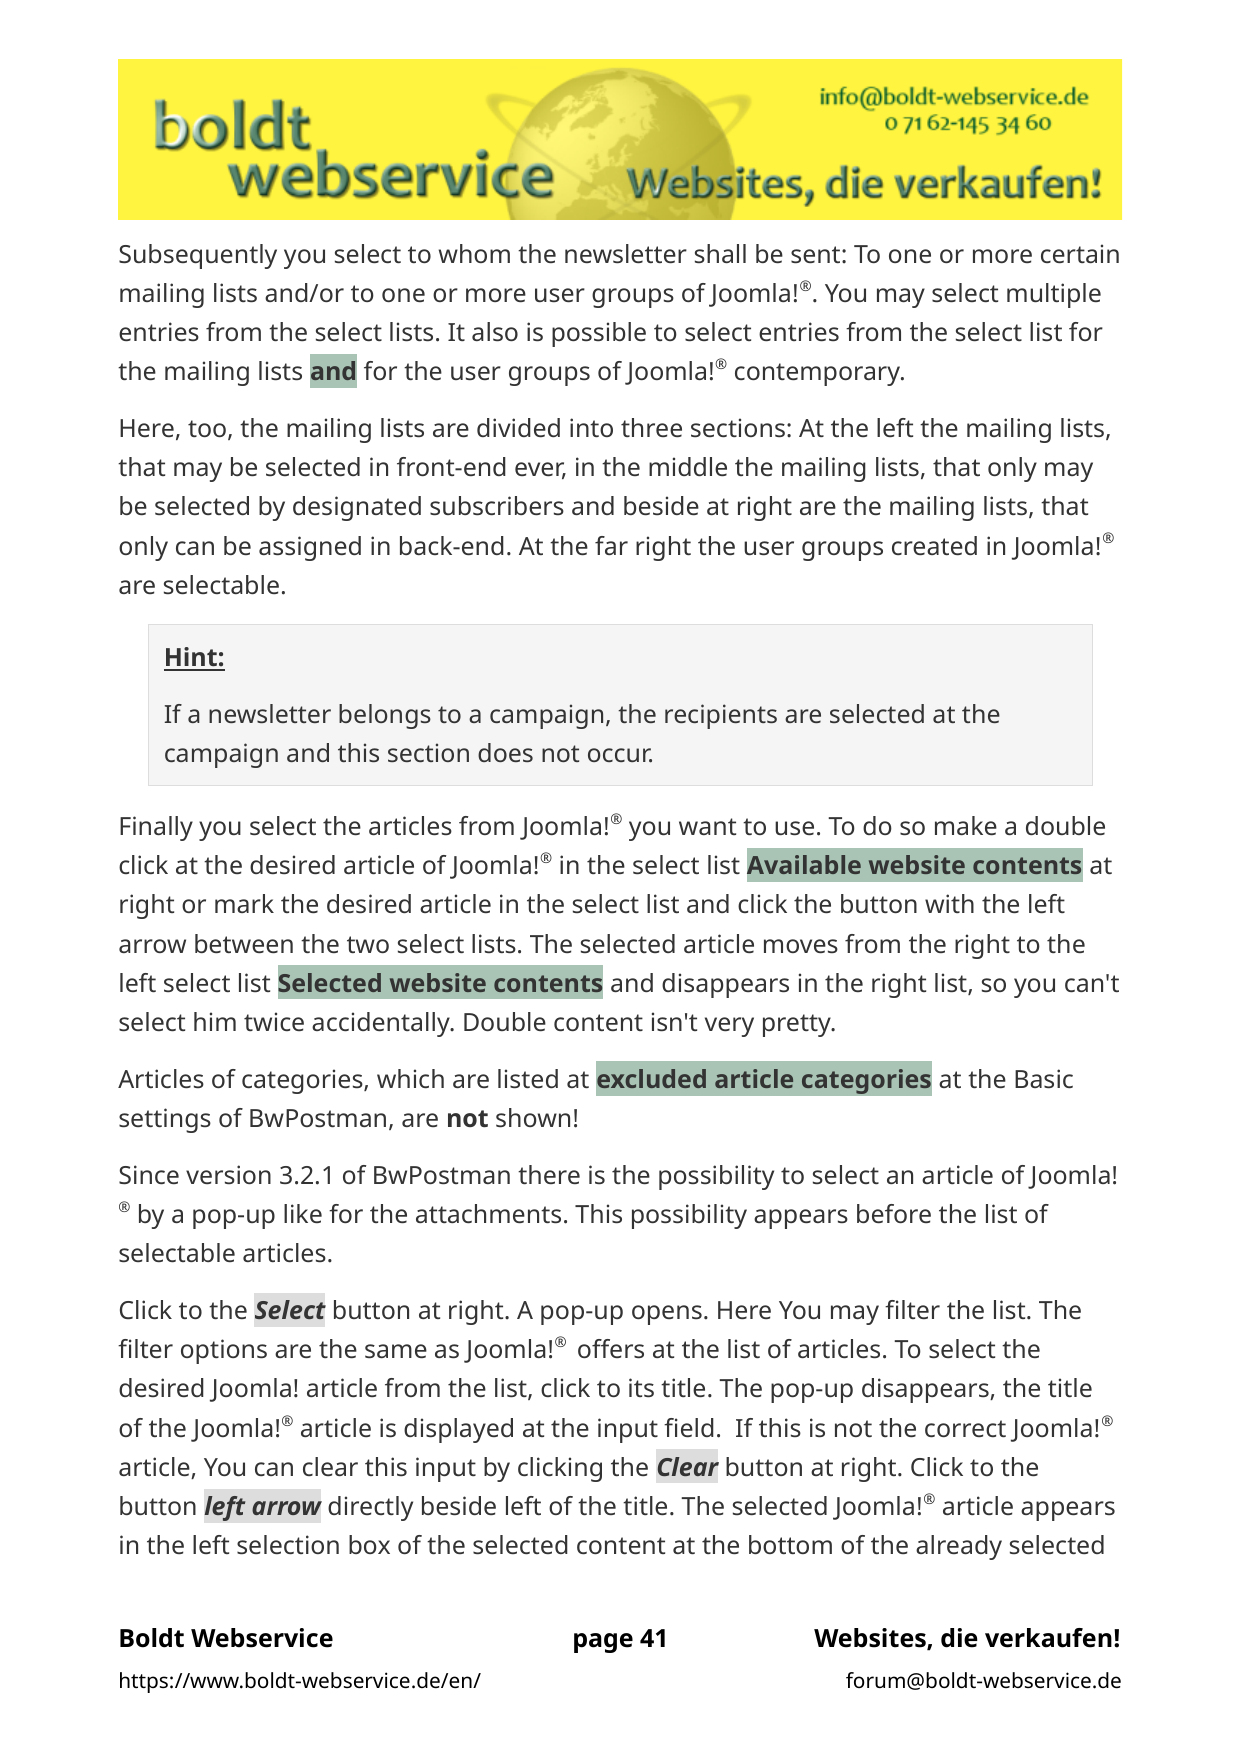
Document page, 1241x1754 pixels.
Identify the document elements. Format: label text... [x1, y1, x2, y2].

text Articles of categories, which are listed at excluded article categories at the Basic settings of BwPostman, are not shown! [118, 1061, 1122, 1135]
text Click to the Select button at right. A pop-up opens. Here You may filter the list. The filter options are the same as Joomla!® offers at the list of articles. To select the desired Joomla! article from the list, click to its title. The pop-up disappears, the title of the Joomla!® article is displayed at the input field. If this is not the correct Joomla!® article, You can clear this input by clicking the Clear button at right. Click to the button left arrow directly beside left of the title. The selected Joomla!® article appears in the left selection box of the selected content at the bottom of the already selected [118, 1293, 1122, 1562]
text If a newsletter belongs to a campaign, the recipients are selected at the campaign and this section does not occur. [149, 681, 1092, 785]
text Since version 3.2.1 of BwPostman there is the possibility to select an article of Joomla!® by a pop-up like for the attachments. This possibility appears before the list of selectable articles. [118, 1157, 1122, 1270]
picture [118, 59, 1123, 220]
text Finally you select the articles from Joomla!® you want to use. To do so make a double click at the desired article of Joomla!® in the select list Available website contents at right or mark the desired article in the select list and click the button with the left arrow between the two select lists. The selected article moves from the right to the left select list Selected website contents and disappears in the right list, so you can't select him twice accidentally. Double content isn't very pretty. [118, 809, 1122, 1039]
text Here, too, the mailing lists are divided into three sections: At the left the mailing lists, that may be selected in front-end ever, in the middle the mailing lists, that only may be selected by designated subscribers and beside at right are the mailing lists, that only can be assigned in back-end. At the far right the user groups created in Joomla!® are selectable. [118, 411, 1122, 601]
text Hint: [149, 625, 1092, 674]
text Subsequently you select to whom the newsletter shall be sent: To one or more certain mailing lists and/or to one or more user groups of Joomla!®. You may select multiple entries from the select lists. It also is possible to select entries from the select list for the mailing lists and for the user groups of Joomla!® contemporary. [118, 236, 1122, 388]
